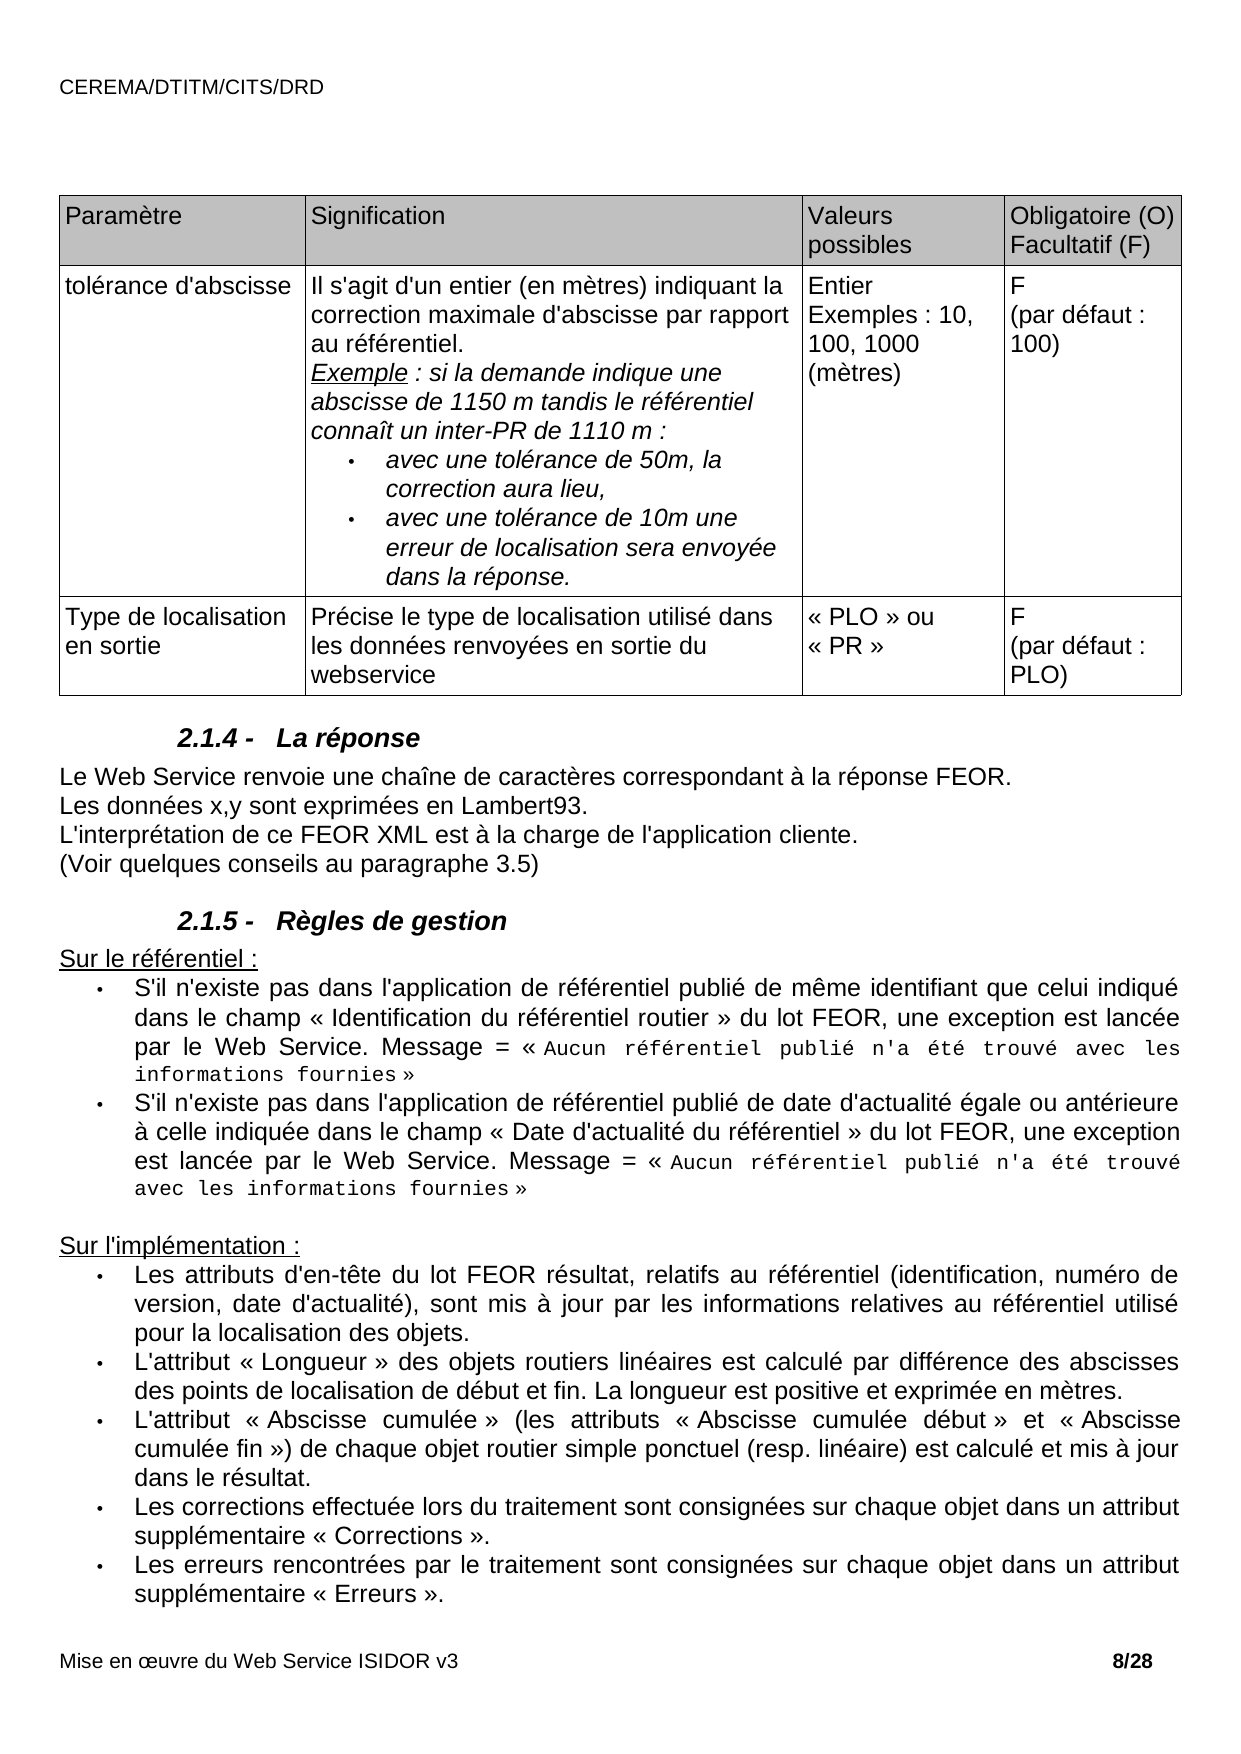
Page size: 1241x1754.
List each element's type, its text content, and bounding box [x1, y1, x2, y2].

list Les attributs d'en-tête du lot FEOR résultat, relatifs au référentiel (identification, numéro de version, date d'actualité), sont mis à jour par les informations relatives au référentiel utilisé pour la localisation des objets. [97, 1259, 1181, 1347]
table_header Obligatoire (O) Facultatif (F) [1005, 196, 1181, 265]
text Le Web Service renvoie une chaîne de caractères correspondant à la réponse FEOR. [59, 762, 1181, 791]
table_cell Précise le type de localisation utilisé dans les données renvoyées en sortie du webservice [306, 597, 802, 695]
text (Voir quelques conseils au paragraphe 3.5) [59, 849, 1181, 878]
text L'interprétation de ce FEOR XML est à la charge de l'application cliente. [59, 820, 1181, 849]
table_cell Il s'agit d'un entier (en mètres) indiquant la correction maximale d'abscisse par rapport au référentiel. Exemple : si la demande indique une abscisse de 1150 m tandis le référentiel connaît un inter-PR de 1110 m : avec une tolérance de 50m, la correction aura lieu, avec une tolérance de 10m une erreur de localisation sera envoyée dans la réponse. [306, 266, 802, 596]
text Sur le référentiel : [59, 944, 1181, 973]
table_cell Type de localisation en sortie [60, 597, 305, 695]
table_header Valeurs possibles [803, 196, 1004, 265]
list Les corrections effectuée lors du traitement sont consignées sur chaque objet dans un attribut supplémentaire « Corrections ». [97, 1492, 1181, 1550]
text Sur l'implémentation : [59, 1231, 1181, 1259]
list S'il n'existe pas dans l'application de référentiel publié de même identifiant que celui indiqué dans le champ « Identification du référentiel routier » du lot FEOR, une exception est lancée par le Web Service. Message = « Aucun référentiel publié n'a été trouvé avec les informations fournies » [97, 973, 1181, 1087]
list L'attribut « Abscisse cumulée » (les attributs « Abscisse cumulée début » et « Abscisse cumulée fin ») de chaque objet routier simple ponctuel (resp. linéaire) est calculé et mis à jour dans le résultat. [97, 1405, 1181, 1492]
table_header Paramètre [60, 196, 305, 265]
table_cell « PLO » ou « PR » [803, 597, 1004, 695]
table_cell F (par défaut : PLO) [1005, 597, 1181, 695]
list Les erreurs rencontrées par le traitement sont consignées sur chaque objet dans un attribut supplémentaire « Erreurs ». [97, 1550, 1181, 1608]
table_cell tolérance d'abscisse [60, 266, 305, 596]
text Les données x,y sont exprimées en Lambert93. [59, 791, 1181, 820]
list S'il n'existe pas dans l'application de référentiel publié de date d'actualité égale ou antérieure à celle indiquée dans le champ « Date d'actualité du référentiel » du lot FEOR, une exception est lancée par le Web Service. Message = « Aucun référentiel publié n'a été trouvé avec les informations fournies » [97, 1087, 1181, 1201]
list L'attribut « Longueur » des objets routiers linéaires est calculé par différence des abscisses des points de localisation de début et fin. La longueur est positive et exprimée en mètres. [97, 1347, 1181, 1405]
subtitle Règles de gestion [177, 904, 1181, 935]
table_header Signification [306, 196, 802, 265]
subtitle La réponse [177, 722, 1181, 753]
table_cell Entier Exemples : 10, 100, 1000 (mètres) [803, 266, 1004, 596]
table_cell F (par défaut : 100) [1005, 266, 1181, 596]
